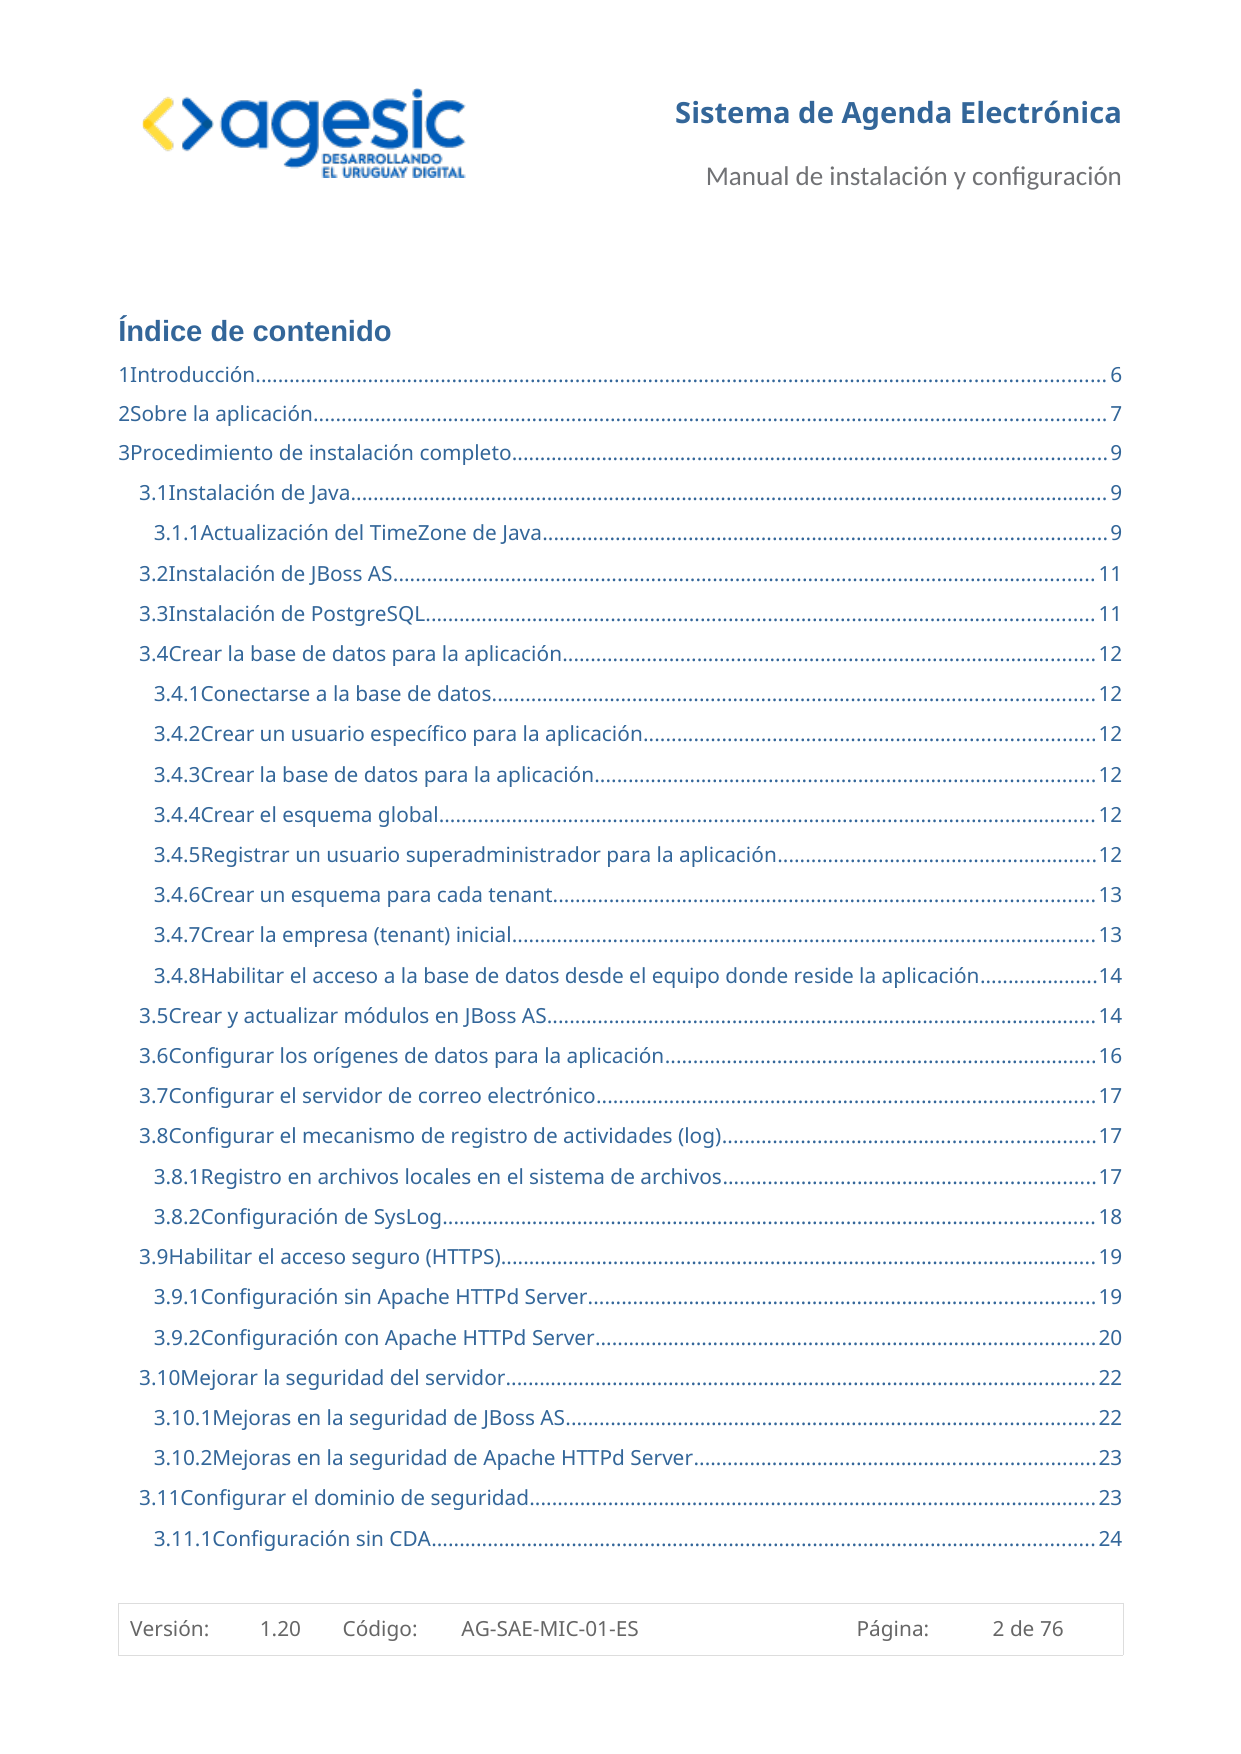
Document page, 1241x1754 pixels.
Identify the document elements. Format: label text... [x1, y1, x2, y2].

text 3.3Instalación de PostgreSQL 11 [139, 599, 1122, 627]
text 3.9.2Configuración con Apache HTTPd Server 20 [153, 1323, 1122, 1351]
text 3.8.1Registro en archivos locales en el sistema de archivos 17 [153, 1162, 1122, 1190]
text 3.4.5Registrar un usuario superadministrador para la aplicación 12 [153, 840, 1122, 868]
text 3.4.7Crear la empresa (tenant) inicial 13 [153, 921, 1122, 949]
text 3.4Crear la base de datos para la aplicación 12 [139, 639, 1122, 667]
text 3.4.2Crear un usuario específico para la aplicación 12 [153, 719, 1122, 748]
text 3.4.6Crear un esquema para cada tenant 13 [153, 880, 1122, 909]
text 3.6Configurar los orígenes de datos para la aplicación 16 [139, 1041, 1122, 1069]
text 3.4.3Crear la base de datos para la aplicación 12 [153, 760, 1122, 788]
text 3.10.1Mejoras en la seguridad de JBoss AS 22 [153, 1403, 1122, 1431]
text 2Sobre la aplicación 7 [118, 399, 1122, 428]
text 3.9Habilitar el acceso seguro (HTTPS) 19 [139, 1242, 1122, 1271]
text 3.9.1Configuración sin Apache HTTPd Server 19 [153, 1282, 1122, 1311]
text 3.10Mejorar la seguridad del servidor 22 [139, 1363, 1122, 1391]
text 3.8.2Configuración de SysLog 18 [153, 1202, 1122, 1230]
text 1Introducción 6 [118, 360, 1122, 389]
text 3.1Instalación de Java 9 [139, 478, 1122, 507]
text 3.8Configurar el mecanismo de registro de actividades (log) 17 [139, 1122, 1122, 1150]
text 3.5Crear y actualizar módulos en JBoss AS 14 [139, 1001, 1122, 1029]
text 3Procedimiento de instalación completo 9 [118, 438, 1122, 466]
text 3.4.4Crear el esquema global 12 [153, 800, 1122, 828]
text 3.10.2Mejoras en la seguridad de Apache HTTPd Server 23 [153, 1443, 1122, 1472]
text 3.11.1Configuración sin CDA 24 [153, 1524, 1122, 1552]
text 3.4.1Conectarse a la base de datos 12 [153, 679, 1122, 708]
subtitle Índice de contenido [118, 314, 1122, 348]
text 3.4.8Habilitar el acceso a la base de datos desde el equipo donde reside la aplicación 14 [153, 961, 1122, 989]
text 3.1.1Actualización del TimeZone de Java 9 [153, 518, 1122, 547]
text 3.11Configurar el dominio de seguridad 23 [139, 1483, 1122, 1512]
picture [142, 88, 466, 178]
text 3.2Instalación de JBoss AS 11 [139, 559, 1122, 587]
text 3.7Configurar el servidor de correo electrónico 17 [139, 1081, 1122, 1110]
